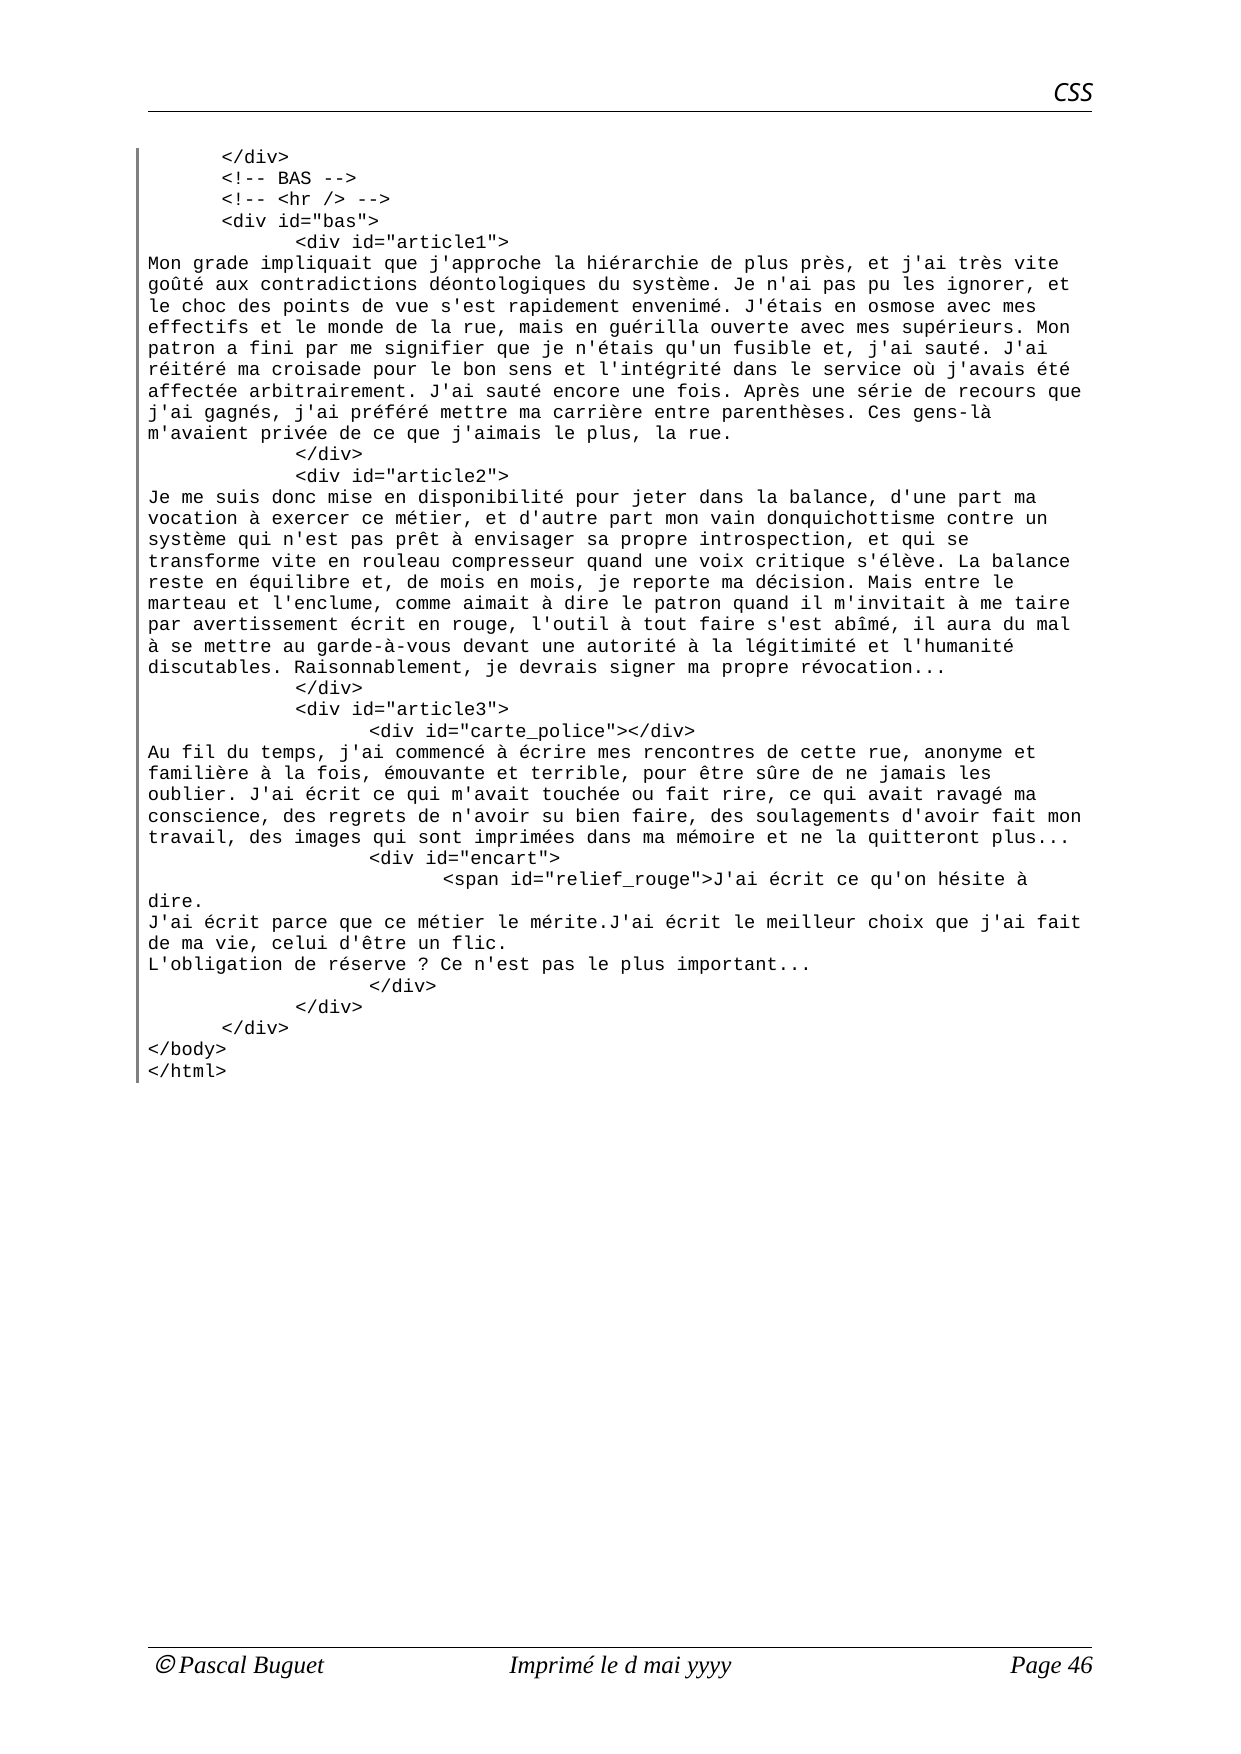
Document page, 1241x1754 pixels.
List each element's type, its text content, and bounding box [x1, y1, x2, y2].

text <div id="article1"> [148, 233, 1092, 254]
text L'obligation de réserve ? Ce n'est pas le plus important... [148, 955, 1092, 976]
text <div id="article3"> [148, 700, 1092, 721]
text <!-- <hr /> --> [148, 190, 1092, 211]
text <div id="encart"> [148, 849, 1092, 870]
text Mon grade impliquait que j'approche la hiérarchie de plus près, et j'ai très vite goûté aux contradictions déontologiques du système. Je n'ai pas pu les ignorer, et le choc des points de vue s'est rapidement envenimé. J'étais en osmose avec mes effectifs et le monde de la rue, mais en guérilla ouverte avec mes supérieurs. Mon patron a fini par me signifier que je n'étais qu'un fusible et, j'ai sauté. J'ai réitéré ma croisade pour le bon sens et l'intégrité dans le service où j'avais été affectée arbitrairement. J'ai sauté encore une fois. Après une série de recours que j'ai gagnés, j'ai préféré mettre ma carrière entre parenthèses. Ces gens-là m'avaient privée de ce que j'aimais le plus, la rue. [148, 254, 1092, 445]
text <div id="carte_police"></div> [148, 721, 1092, 743]
text <div id="bas"> [148, 211, 1092, 233]
text J'ai écrit parce que ce métier le mérite.J'ai écrit le meilleur choix que j'ai fait de ma vie, celui d'être un flic. [148, 913, 1092, 955]
text <span id="relief_rouge">J'ai écrit ce qu'on hésite à dire. [148, 870, 1092, 913]
text </div> [148, 445, 1092, 466]
text </div> [148, 976, 1092, 998]
text </div> [148, 1019, 1092, 1040]
text <!-- BAS --> [148, 169, 1092, 190]
text <div id="article2"> [148, 466, 1092, 488]
text </div> [148, 998, 1092, 1019]
text Au fil du temps, j'ai commencé à écrire mes rencontres de cette rue, anonyme et familière à la fois, émouvante et terrible, pour être sûre de ne jamais les oublier. J'ai écrit ce qui m'avait touchée ou fait rire, ce qui avait ravagé ma conscience, des regrets de n'avoir su bien faire, des soulagements d'avoir fait mon travail, des images qui sont imprimées dans ma mémoire et ne la quitteront plus... [148, 743, 1092, 849]
text Je me suis donc mise en disponibilité pour jeter dans la balance, d'une part ma vocation à exercer ce métier, et d'autre part mon vain donquichottisme contre un système qui n'est pas prêt à envisager sa propre introspection, et qui se transforme vite en rouleau compresseur quand une voix critique s'élève. La balance reste en équilibre et, de mois en mois, je reporte ma décision. Mais entre le marteau et l'enclume, comme aimait à dire le patron quand il m'invitait à me taire par avertissement écrit en rouge, l'outil à tout faire s'est abîmé, il aura du mal à se mettre au garde-à-vous devant une autorité à la légitimité et l'humanité discutables. Rai­sonnablement, je devrais signer ma propre révocation... [148, 488, 1092, 679]
text </body> [148, 1040, 1092, 1061]
text </html> [148, 1061, 1092, 1083]
text </div> [148, 148, 1092, 169]
text </div> [148, 679, 1092, 700]
